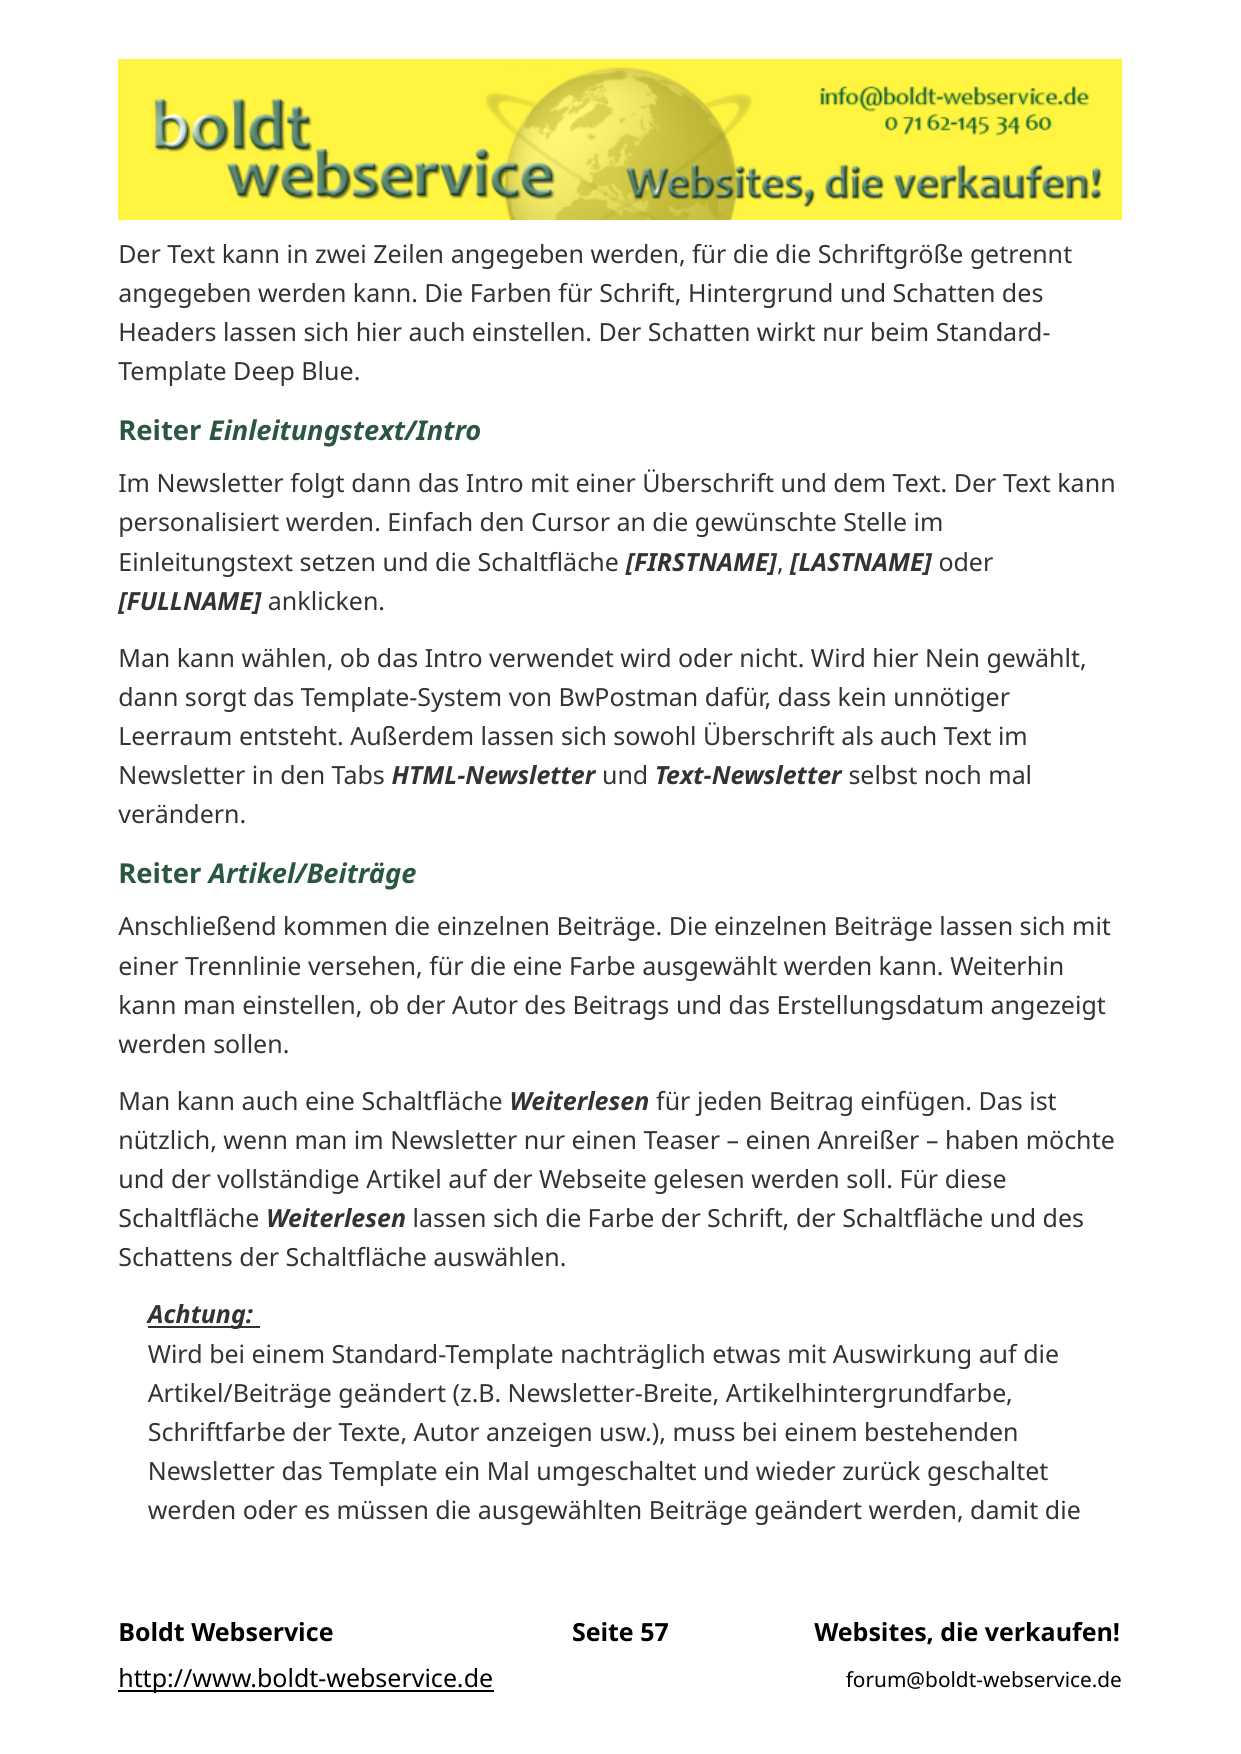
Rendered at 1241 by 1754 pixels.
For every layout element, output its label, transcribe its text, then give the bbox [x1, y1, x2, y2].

text Man kann auch eine Schaltfläche Weiterlesen für jeden Beitrag einfügen. Das ist nützlich, wenn man im Newsletter nur einen Teaser – einen Anreißer – haben möchte und der vollständige Artikel auf der Webseite gelesen werden soll. Für diese Schaltfläche Weiterlesen lassen sich die Farbe der Schrift, der Schaltfläche und des Schattens der Schaltfläche auswählen. [118, 1083, 1122, 1274]
text Man kann wählen, ob das Intro verwendet wird oder nicht. Wird hier Nein gewählt, dann sorgt das Template-System von BwPostman dafür, dass kein unnötiger Leerraum entsteht. Außerdem lassen sich sowohl Überschrift als auch Text im Newsletter in den Tabs HTML-Newsletter und Text-Newsletter selbst noch mal verändern. [118, 640, 1122, 831]
text Achtung: Wird bei einem Standard-Template nachträglich etwas mit Auswirkung auf die Artikel/Beiträge geändert (z.B. Newsletter-Breite, Artikelhintergrundfarbe, Schriftfarbe der Texte, Autor anzeigen usw.), muss bei einem bestehenden Newsletter das Template ein Mal umgeschaltet und wieder zurück geschaltet werden oder es müssen die ausgewählten Beiträge geändert werden, damit die [148, 1297, 1122, 1527]
subtitle Reiter Einleitungstext/Intro [118, 411, 1122, 448]
text Anschließend kommen die einzelnen Beiträge. Die einzelnen Beiträge lassen sich mit einer Trennlinie versehen, für die eine Farbe ausgewählt werden kann. Weiterhin kann man einstellen, ob der Autor des Beitrags und das Erstellungsdatum angezeigt werden sollen. [118, 909, 1122, 1061]
text Im Newsletter folgt dann das Intro mit einer Überschrift und dem Text. Der Text kann personalisiert werden. Einfach den Cursor an die gewünschte Stelle im Einleitungstext setzen und die Schaltfläche [FIRSTNAME], [LASTNAME] oder [FULLNAME] anklicken. [118, 466, 1122, 617]
text Der Text kann in zwei Zeilen angegeben werden, für die die Schriftgröße getrennt angegeben werden kann. Die Farben für Schrift, Hintergrund und Schatten des Headers lassen sich hier auch einstellen. Der Schatten wirkt nur beim Standard-Template Deep Blue. [118, 236, 1122, 388]
picture [118, 59, 1123, 220]
subtitle Reiter Artikel/Beiträge [118, 854, 1122, 891]
